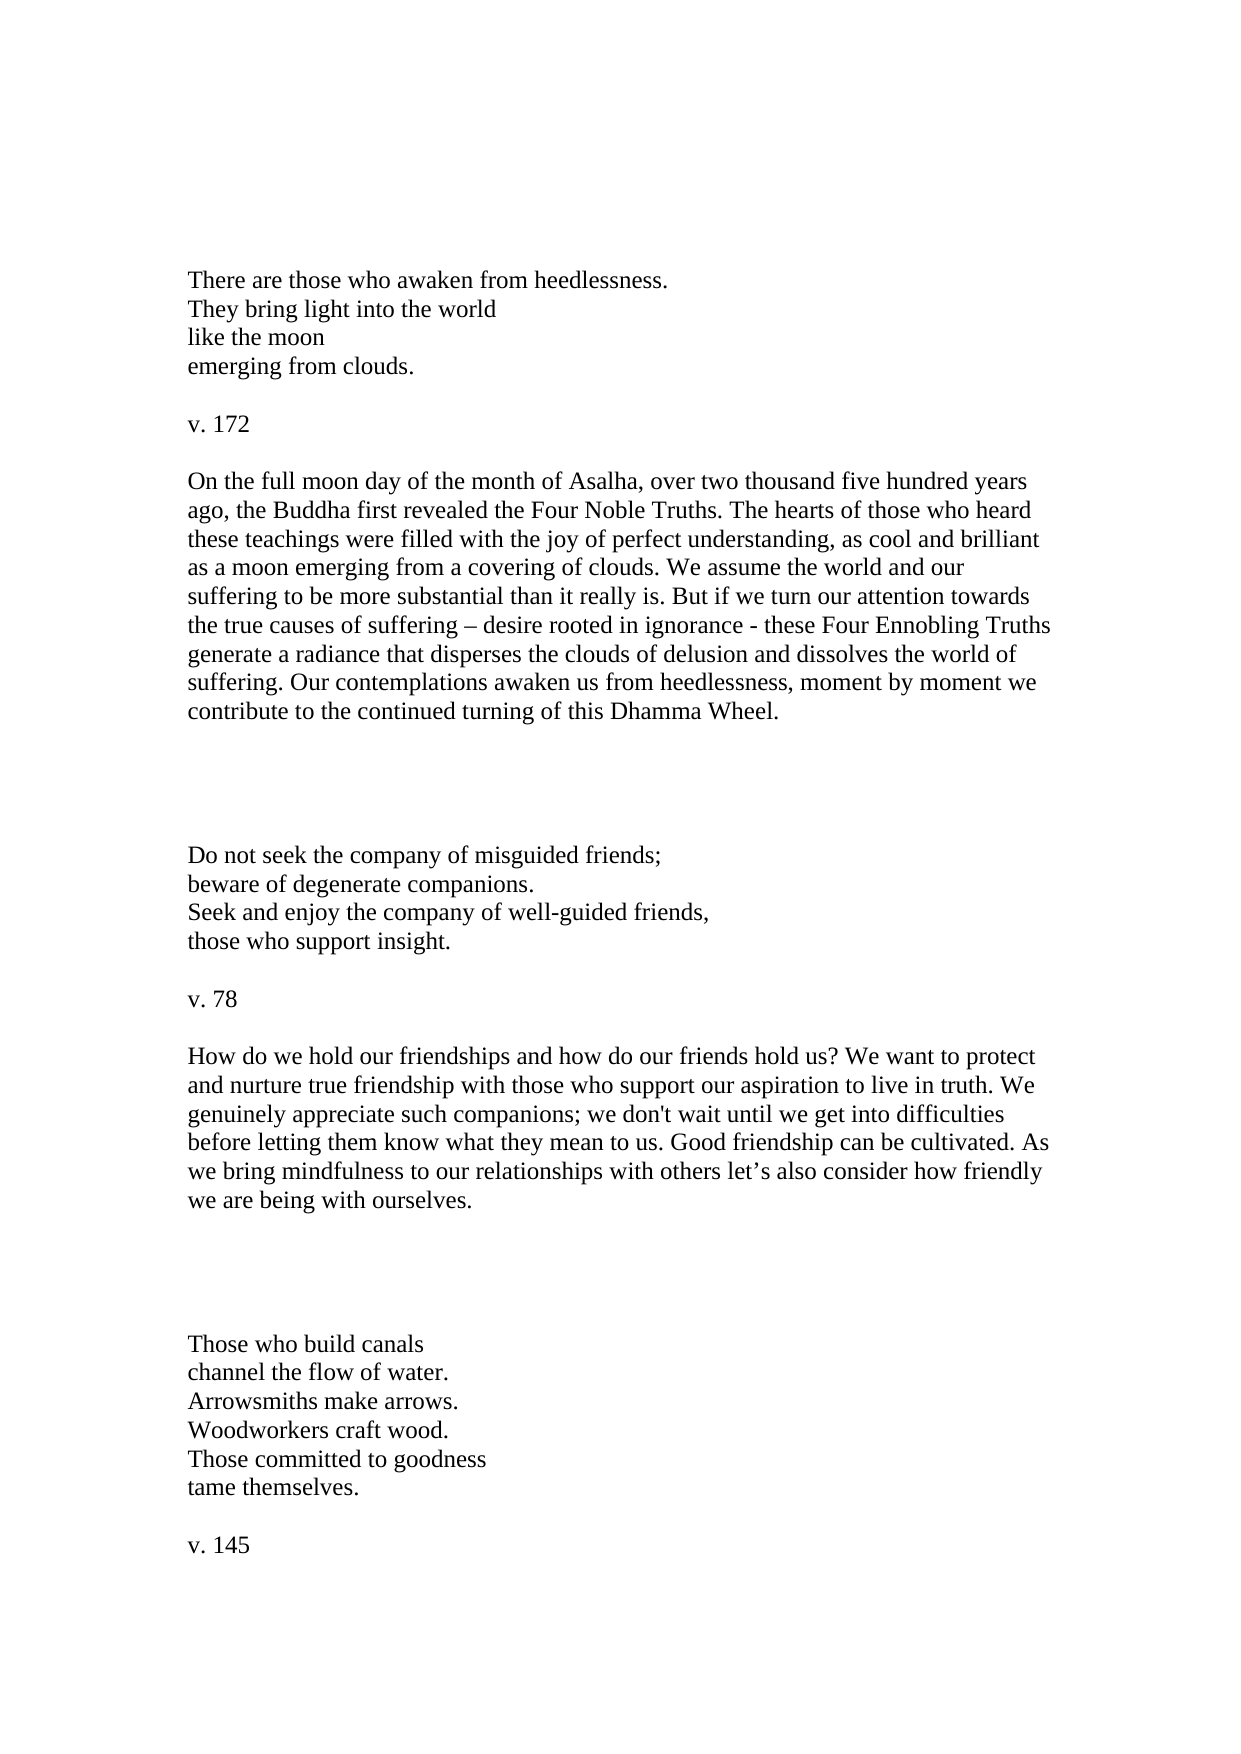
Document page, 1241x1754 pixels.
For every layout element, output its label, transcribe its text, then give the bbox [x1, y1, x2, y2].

text like the moon [187, 322, 1053, 351]
text channel the flow of water. [187, 1357, 1053, 1386]
text Do not seek the company of misguided friends; [187, 840, 1053, 869]
text Those who build canals [187, 1329, 1053, 1357]
text There are those who awaken from heedlessness. [187, 265, 1053, 294]
text They bring light into the world [187, 294, 1053, 322]
text Those committed to goodness [187, 1444, 1053, 1472]
text v. 78 [187, 984, 1053, 1012]
text How do we hold our friendships and how do our friends hold us? We want to protect and nurture true friendship with those who support our aspiration to live in truth. We genuinely appreciate such companions; we don't wait until we get into difficulties before letting them know what they mean to us. Good friendship can be cultivated. As we bring mindfulness to our relationships with others let’s also consider how friendly we are being with ourselves. [187, 1041, 1053, 1214]
text On the full moon day of the month of Asalha, over two thousand five hundred years ago, the Buddha first revealed the Four Noble Truths. The hearts of those who heard these teachings were filled with the joy of perfect understanding, as cool and brilliant as a moon emerging from a covering of clouds. We assume the world and our suffering to be more substantial than it really is. But if we turn our attention towards the true causes of suffering – desire rooted in ignorance - these Four Ennobling Truths generate a radiance that disperses the clouds of delusion and dissolves the world of suffering. Our contemplations awaken us from heedlessness, moment by moment we contribute to the continued turning of this Dhamma Wheel. [187, 466, 1053, 725]
text v. 172 [187, 409, 1053, 437]
text beware of degenerate companions. [187, 869, 1053, 897]
text Seek and enjoy the company of well-guided friends, [187, 897, 1053, 926]
text Woodworkers craft wood. [187, 1415, 1053, 1444]
text emerging from clouds. [187, 351, 1053, 380]
text Arrowsmiths make arrows. [187, 1386, 1053, 1415]
text tame themselves. [187, 1472, 1053, 1501]
text those who support insight. [187, 926, 1053, 955]
text v. 145 [187, 1530, 1053, 1559]
